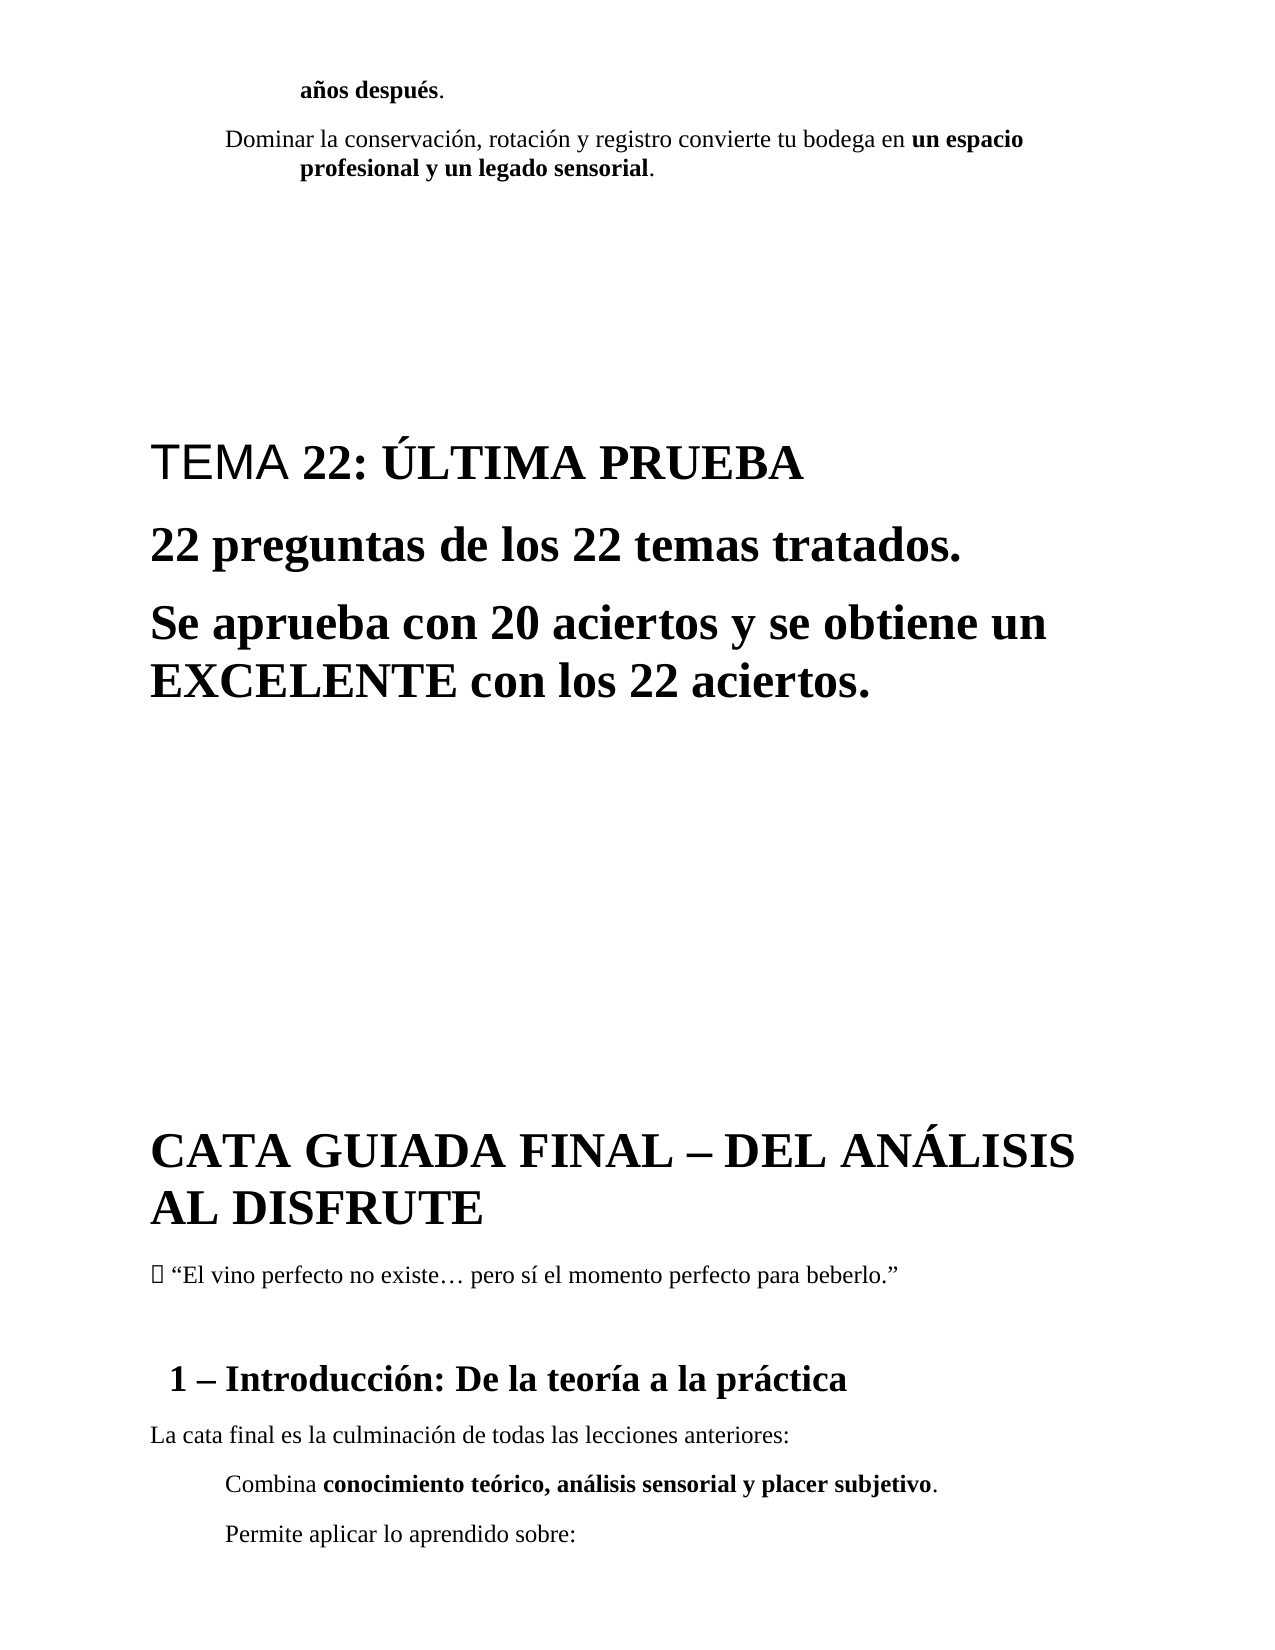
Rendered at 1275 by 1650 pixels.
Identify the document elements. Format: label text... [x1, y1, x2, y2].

list Dominar la conservación, rotación y registro convierte tu bodega en un espacio profesional y un legado sensorial. [187, 124, 1125, 182]
list años después. [187, 75, 1125, 104]
list Combina conocimiento teórico, análisis sensorial y placer subjetivo. [187, 1469, 1125, 1498]
text 💬 “El vino perfecto no existe… pero sí el momento perfecto para beberlo.” [150, 1256, 1125, 1291]
text 22 preguntas de los 22 temas tratados. [150, 515, 1125, 572]
text CATA GUIADA FINAL – DEL ANÁLISIS AL DISFRUTE [150, 1121, 1125, 1236]
text La cata final es la culminación de todas las lecciones anteriores: [150, 1420, 1125, 1449]
list Permite aplicar lo aprendido sobre: [187, 1519, 1125, 1548]
text 1 – Introducción: De la teoría a la práctica [150, 1356, 1125, 1399]
text Se aprueba con 20 aciertos y se obtiene un EXCELENTE con los 22 aciertos. [150, 593, 1125, 708]
text TEMA 22: ÚLTIMA PRUEBA [150, 426, 1125, 494]
